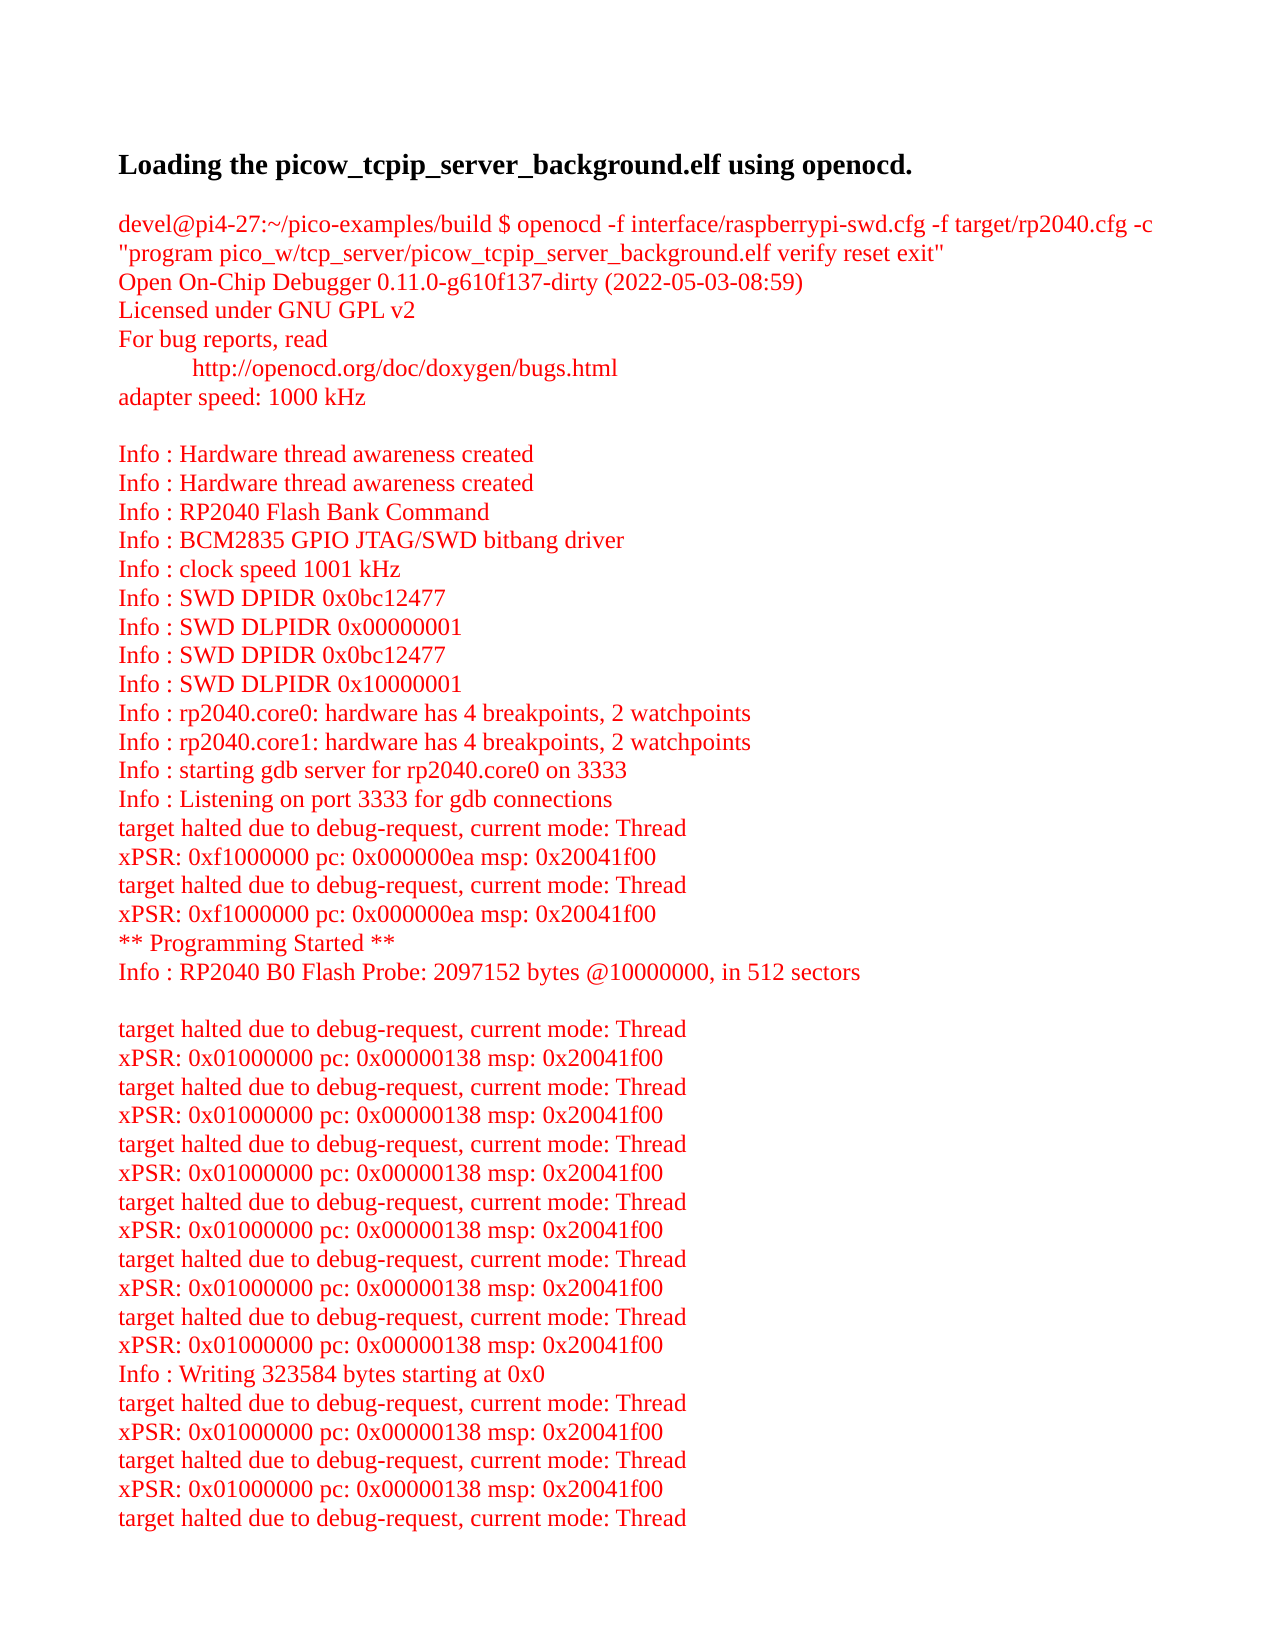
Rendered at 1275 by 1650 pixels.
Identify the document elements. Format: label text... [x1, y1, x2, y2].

text Info : SWD DPIDR 0x0bc12477 [118, 640, 1157, 669]
text Info : starting gdb server for rp2040.core0 on 3333 [118, 755, 1157, 784]
text Info : Hardware thread awareness created [118, 439, 1157, 468]
text Info : SWD DLPIDR 0x00000001 [118, 612, 1157, 640]
text Open On-Chip Debugger 0.11.0-g610f137-dirty (2022-05-03-08:59) [118, 267, 1157, 295]
text xPSR: 0x01000000 pc: 0x00000138 msp: 0x20041f00 [118, 1273, 1157, 1302]
text target halted due to debug-request, current mode: Thread [118, 870, 1157, 899]
text Info : BCM2835 GPIO JTAG/SWD bitbang driver [118, 525, 1157, 554]
text Info : Writing 323584 bytes starting at 0x0 [118, 1359, 1157, 1388]
text xPSR: 0x01000000 pc: 0x00000138 msp: 0x20041f00 [118, 1158, 1157, 1187]
text target halted due to debug-request, current mode: Thread [118, 1014, 1157, 1043]
text xPSR: 0xf1000000 pc: 0x000000ea msp: 0x20041f00 [118, 899, 1157, 928]
text http://openocd.org/doc/doxygen/bugs.html [118, 353, 1157, 382]
text Loading the picow_tcpip_server_background.elf using openocd. [118, 147, 1157, 180]
text Info : SWD DPIDR 0x0bc12477 [118, 583, 1157, 612]
text Info : rp2040.core1: hardware has 4 breakpoints, 2 watchpoints [118, 727, 1157, 755]
text Info : Listening on port 3333 for gdb connections [118, 784, 1157, 813]
text target halted due to debug-request, current mode: Thread [118, 1302, 1157, 1330]
text Info : SWD DLPIDR 0x10000001 [118, 669, 1157, 698]
text xPSR: 0x01000000 pc: 0x00000138 msp: 0x20041f00 [118, 1330, 1157, 1359]
text Licensed under GNU GPL v2 [118, 295, 1157, 324]
text target halted due to debug-request, current mode: Thread [118, 1445, 1157, 1474]
text For bug reports, read [118, 324, 1157, 353]
text Info : rp2040.core0: hardware has 4 breakpoints, 2 watchpoints [118, 698, 1157, 727]
text target halted due to debug-request, current mode: Thread [118, 1244, 1157, 1273]
text target halted due to debug-request, current mode: Thread [118, 1129, 1157, 1158]
text ** Programming Started ** [118, 928, 1157, 957]
text xPSR: 0xf1000000 pc: 0x000000ea msp: 0x20041f00 [118, 842, 1157, 870]
text xPSR: 0x01000000 pc: 0x00000138 msp: 0x20041f00 [118, 1215, 1157, 1244]
text devel@pi4-27:~/pico-examples/build $ openocd -f interface/raspberrypi-swd.cfg -f target/rp2040.cfg -c "program pico_w/tcp_server/picow_tcpip_server_background.elf verify reset exit" [118, 209, 1157, 267]
text target halted due to debug-request, current mode: Thread [118, 813, 1157, 842]
text Info : Hardware thread awareness created [118, 468, 1157, 497]
text target halted due to debug-request, current mode: Thread [118, 1503, 1157, 1532]
text xPSR: 0x01000000 pc: 0x00000138 msp: 0x20041f00 [118, 1100, 1157, 1129]
text Info : RP2040 Flash Bank Command [118, 497, 1157, 525]
text adapter speed: 1000 kHz [118, 382, 1157, 410]
text target halted due to debug-request, current mode: Thread [118, 1388, 1157, 1417]
text xPSR: 0x01000000 pc: 0x00000138 msp: 0x20041f00 [118, 1474, 1157, 1503]
text target halted due to debug-request, current mode: Thread [118, 1072, 1157, 1100]
text Info : RP2040 B0 Flash Probe: 2097152 bytes @10000000, in 512 sectors [118, 957, 1157, 985]
text xPSR: 0x01000000 pc: 0x00000138 msp: 0x20041f00 [118, 1043, 1157, 1072]
text xPSR: 0x01000000 pc: 0x00000138 msp: 0x20041f00 [118, 1417, 1157, 1445]
text target halted due to debug-request, current mode: Thread [118, 1187, 1157, 1215]
text Info : clock speed 1001 kHz [118, 554, 1157, 583]
